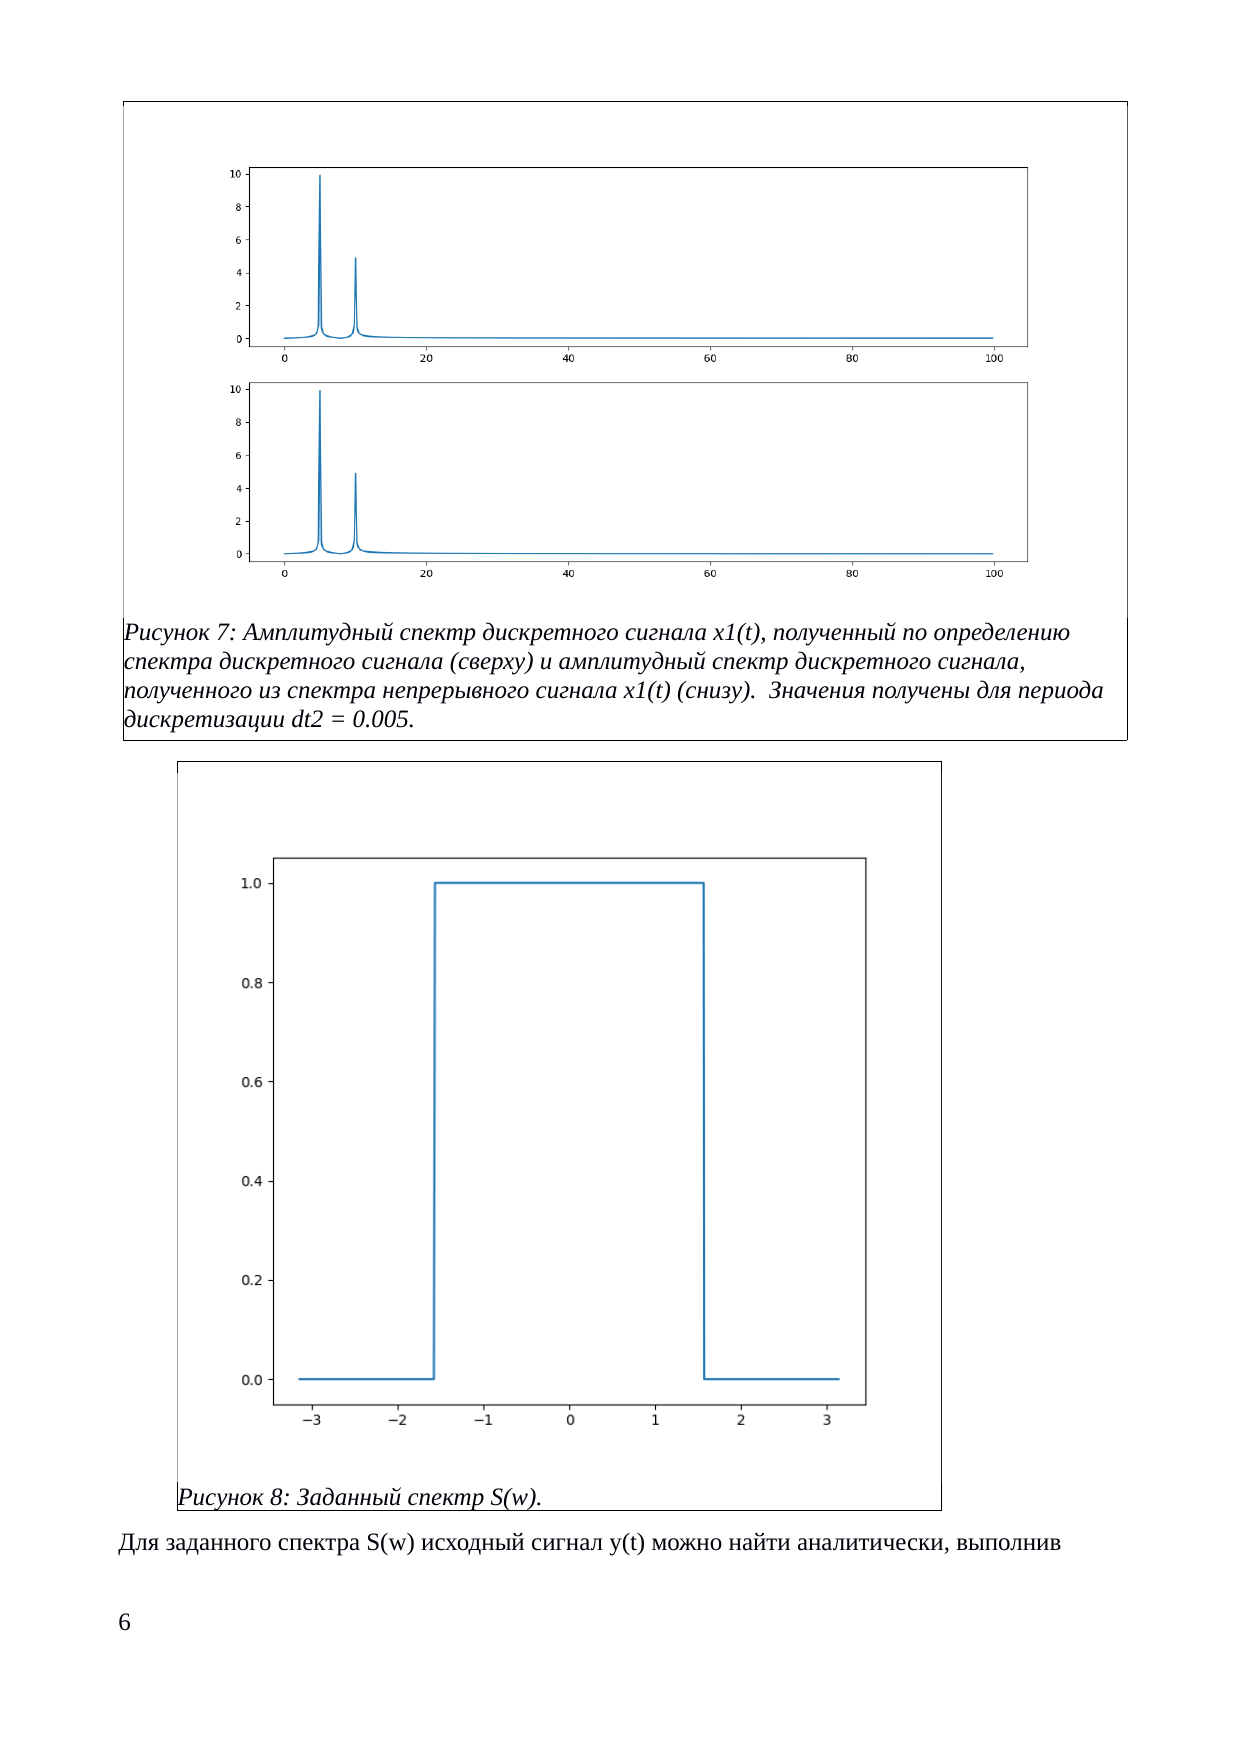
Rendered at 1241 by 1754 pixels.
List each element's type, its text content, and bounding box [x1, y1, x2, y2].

text Рисунок 8: Заданный спектр S(w). [178, 1482, 941, 1510]
picture [177, 773, 942, 1482]
text Рисунок 7: Амплитудный спектр дискретного сигнала x1(t), полученный по определению спектра дискретного сигнала (сверху) и амплитудный спектр дискретного сигнала, полученного из спектра непрерывного сигнала x1(t) (снизу). Значения получены для периода дискретизации dt2 = 0.005. [124, 618, 1127, 732]
picture [123, 106, 1128, 618]
text Для заданного спектра S(w) исходный сигнал y(t) можно найти аналитически, выполнив [118, 1527, 1122, 1556]
